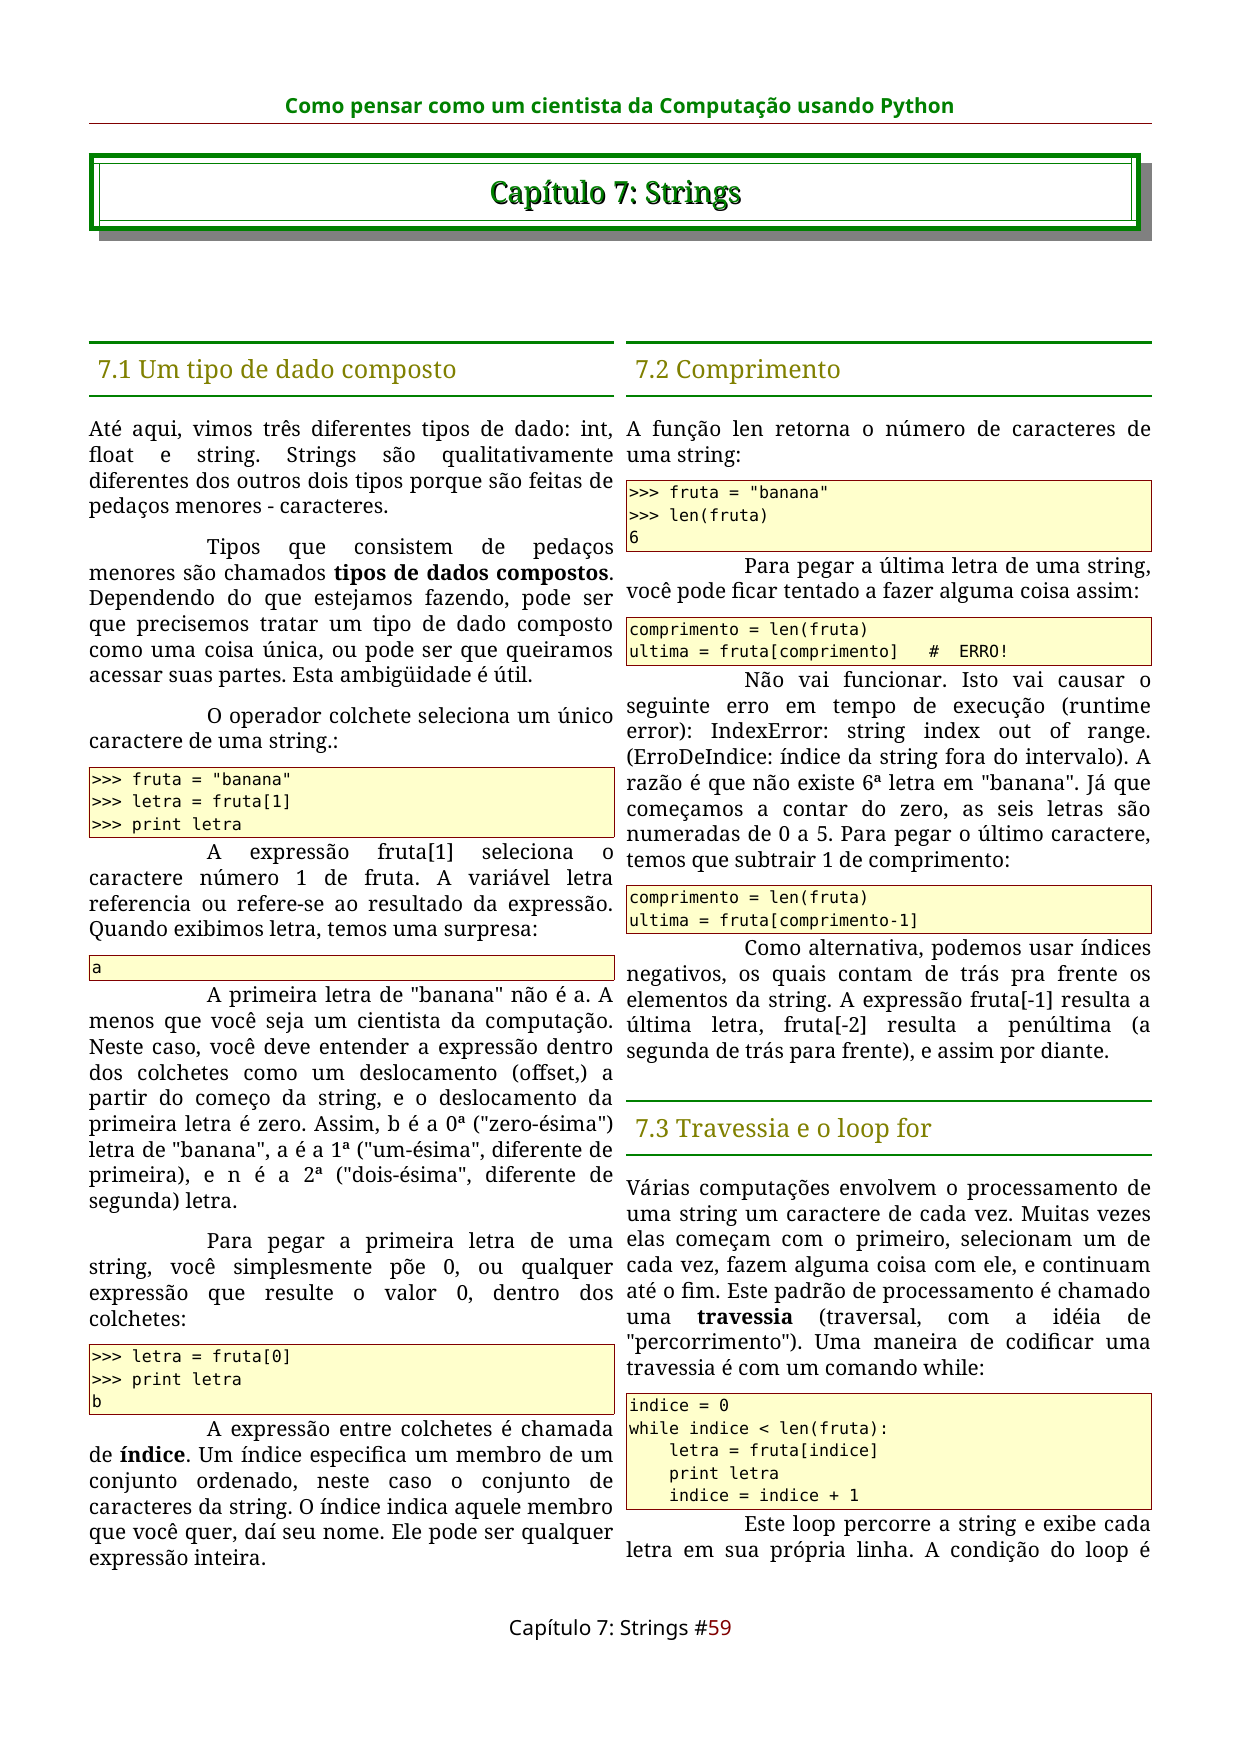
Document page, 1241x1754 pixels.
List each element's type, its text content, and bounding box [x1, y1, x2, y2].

text comprimento = len(fruta) [627, 886, 1151, 908]
subtitle [100, 221, 1136, 226]
text comprimento = len(fruta) [627, 618, 1151, 639]
text indice = 0 [627, 1394, 1151, 1416]
text Este loop percorre a string e exibe cada letra em sua própria linha. A condição do loop é [626, 1510, 1152, 1563]
text ultima = fruta[comprimento] # ERRO! [627, 639, 1151, 665]
text Não vai funcionar. Isto vai causar o seguinte erro em tempo de execução (runtime error): IndexError: string index out of range. (ErroDeIndice: índice da string fora do intervalo). A razão é que não existe 6ª letra em "banana". Já que começamos a contar do zero, as seis letras são numeradas de 0 a 5. Para pegar o último caractere, temos que subtrair 1 de comprimento: [626, 666, 1152, 873]
text letra = fruta[indice] [627, 1438, 1151, 1461]
subtitle 7.1 Um tipo de dado composto [88, 342, 614, 397]
text Tipos que consistem de pedaços menores são chamados tipos de dados compostos. Dependendo do que estejamos fazendo, pode ser que precisemos tratar um tipo de dado composto como uma coisa única, ou pode ser que queiramos acessar suas partes. Esta ambigüidade é útil. [88, 532, 614, 689]
text while indice < len(fruta): [627, 1416, 1151, 1438]
subtitle 7.3 Travessia e o loop for [626, 1102, 1152, 1154]
text >>> fruta = "banana" [90, 768, 614, 789]
text Para pegar a primeira letra de uma string, você simplesmente põe 0, ou qualquer expressão que resulte o valor 0, dentro dos colchetes: [88, 1226, 614, 1332]
text ultima = fruta[comprimento-1] [627, 908, 1151, 933]
text O operador colchete seleciona um único caractere de uma string.: [88, 701, 614, 755]
text >>> letra = fruta[1] [90, 789, 614, 812]
text Para pegar a última letra de uma string, você pode ficar tentado a fazer alguma coisa assim: [626, 552, 1152, 605]
text indice = indice + 1 [627, 1483, 1151, 1509]
text >>> print letra [90, 812, 614, 837]
text >>> len(fruta) [627, 503, 1151, 525]
text Até aqui, vimos três diferentes tipos de dado: int, float e string. Strings são qualitativamente diferentes dos outros dois tipos porque são feitas de pedaços menores - caracteres. [88, 414, 614, 520]
text A expressão entre colchetes é chamada de índice. Um índice especifica um membro de um conjunto ordenado, neste caso o conjunto de caracteres da string. O índice indica aquele membro que você quer, daí seu nome. Ele pode ser qualquer expressão inteira. [88, 1414, 614, 1572]
text A primeira letra de "banana" não é a. A menos que você seja um cientista da computação. Neste caso, você deve entender a expressão dentro dos colchetes como um deslocamento (offset,) a partir do começo da string, e o deslocamento da primeira letra é zero. Assim, b é a 0ª ("zero-ésima") letra de "banana", a é a 1ª ("um-ésima", diferente de primeira), e n é a 2ª ("dois-ésima", diferente de segunda) letra. [88, 980, 614, 1214]
text >>> letra = fruta[0] [90, 1345, 614, 1366]
text >>> fruta = "banana" [627, 481, 1151, 503]
subtitle [94, 158, 1131, 163]
text print letra [627, 1461, 1151, 1483]
text 6 [627, 525, 1151, 551]
subtitle 7.2 Comprimento [626, 344, 1152, 395]
text A expressão fruta[1] seleciona o caractere número 1 de fruta. A variável letra referencia ou refere-se ao resultado da expressão. Quando exibimos letra, temos uma surpresa: [88, 837, 614, 943]
text >>> print letra [90, 1366, 614, 1389]
subtitle Capítulo 7: Strings [100, 164, 1131, 220]
text a [90, 956, 614, 980]
text A função len retorna o número de caracteres de uma string: [626, 414, 1152, 468]
text Como alternativa, podemos usar índices negativos, os quais contam de trás pra frente os elementos da string. A expressão fruta[-1] resulta a última letra, fruta[-2] resulta a penúltima (a segunda de trás para frente), e assim por diante. [626, 934, 1152, 1065]
text Várias computações envolvem o processamento de uma string um caractere de cada vez. Muitas vezes elas começam com o primeiro, selecionam um de cada vez, fazem alguma coisa com ele, e continuam até o fim. Este padrão de processamento é chamado uma travessia (traversal, com a idéia de "percorrimento"). Uma maneira de codificar uma travessia é com um comando while: [626, 1173, 1152, 1382]
text b [90, 1389, 614, 1414]
